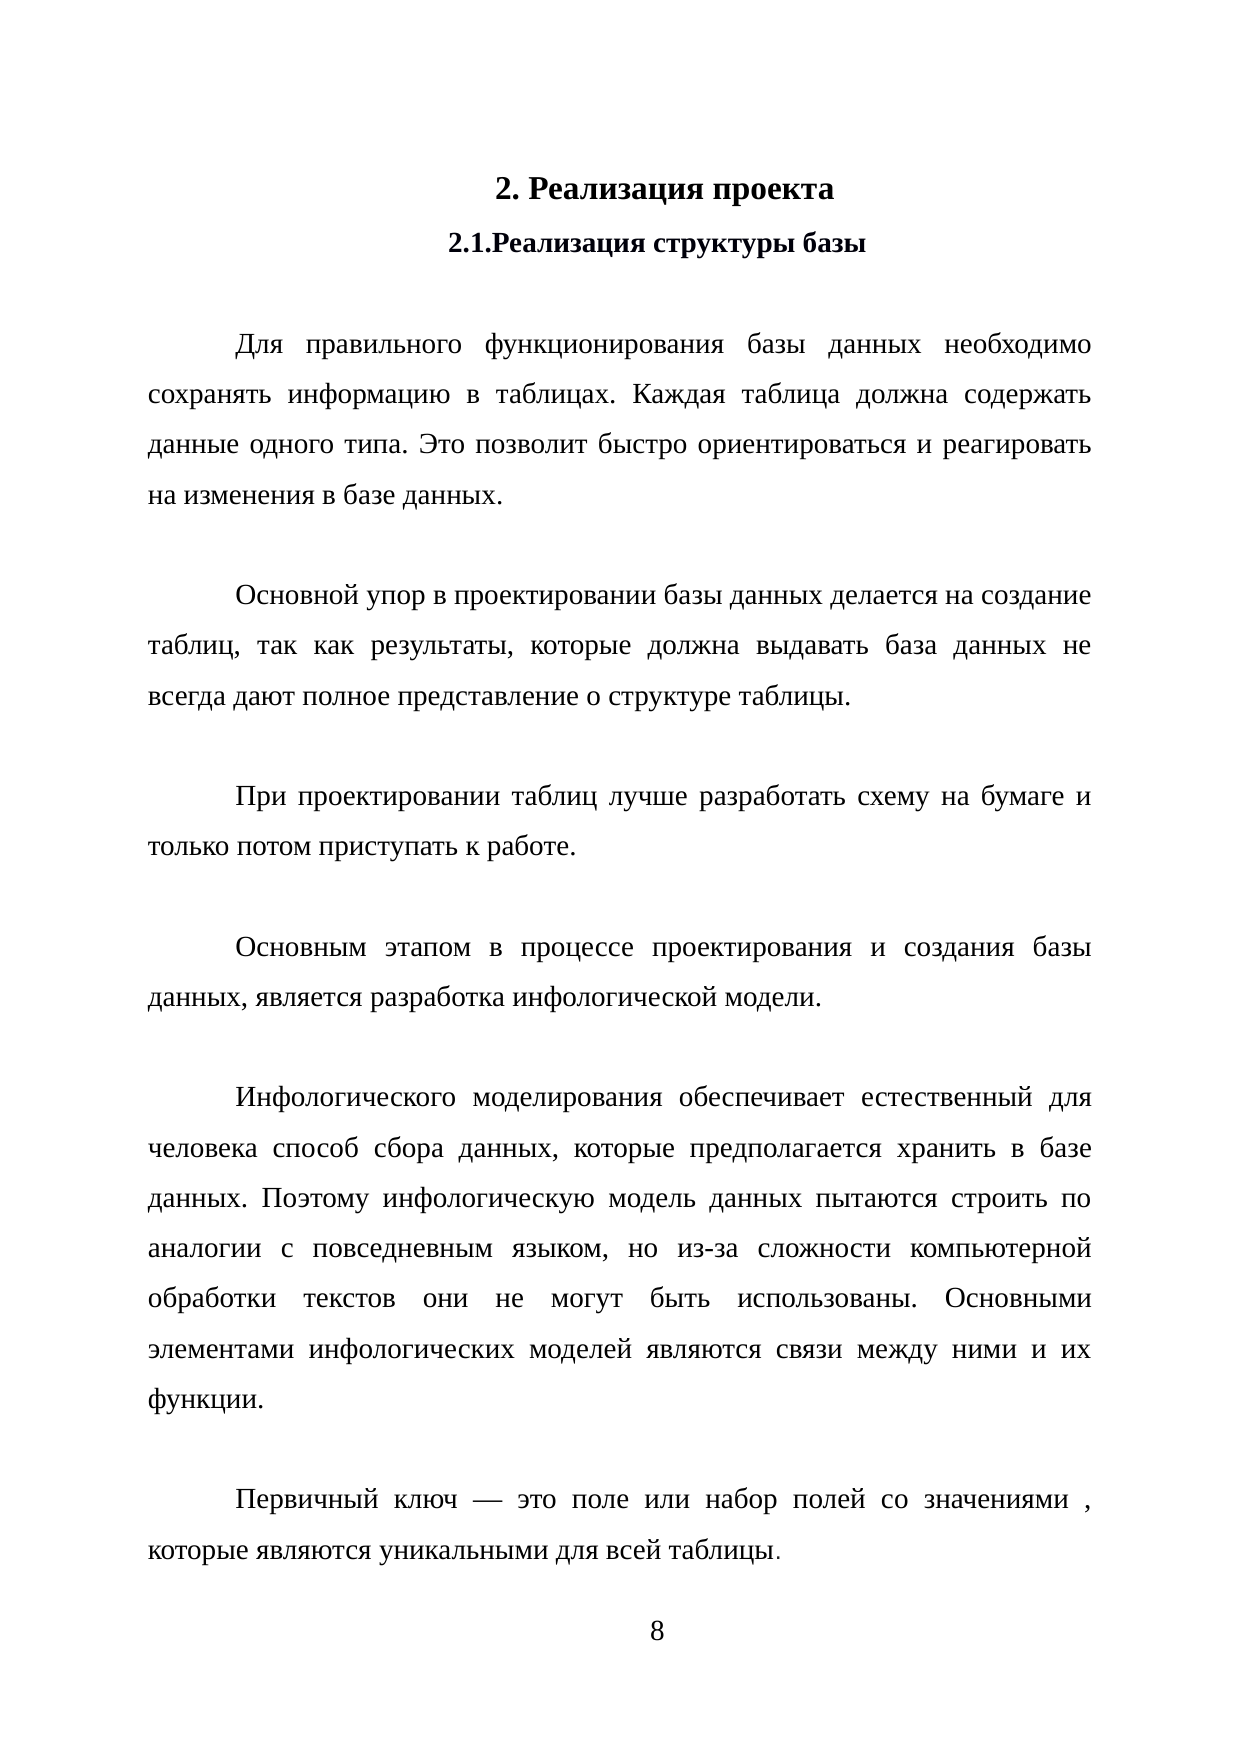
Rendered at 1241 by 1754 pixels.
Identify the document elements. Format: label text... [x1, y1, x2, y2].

text Основной упор в проектировании базы данных делается на создание таблиц, так как результаты, которые должна выдавать база данных не всегда дают полное представление о структуре таблицы. [148, 577, 1092, 711]
text Для правильного функционирования базы данных необходимо сохранять информацию в таблицах. Каждая таблица должна содержать данные одного типа. Это позволит быстро ориентироваться и реагировать на изменения в базе данных. [148, 326, 1092, 510]
subtitle 2.1.Реализация структуры базы [148, 226, 1092, 259]
text Первичный ключ — это поле или набор полей со значениями , которые являются уникальными для всей таблицы. [148, 1482, 1092, 1565]
text Инфологического моделирования обеспечивает естественный для человека способ сбора данных, которые предполагается хранить в базе данных. Поэтому инфологическую модель данных пытаются строить по аналогии с повседневным языком, но из-за сложности компьютерной обработки текстов они не могут быть использованы. Основными элементами инфологических моделей являются связи между ними и их функции. [148, 1079, 1092, 1415]
text При проектировании таблиц лучше разработать схему на бумаге и только потом приступать к работе. [148, 778, 1092, 862]
text 2. Реализация проекта [148, 168, 1092, 206]
text Основным этапом в процессе проектирования и создания базы данных, является разработка инфологической модели. [148, 929, 1092, 1013]
